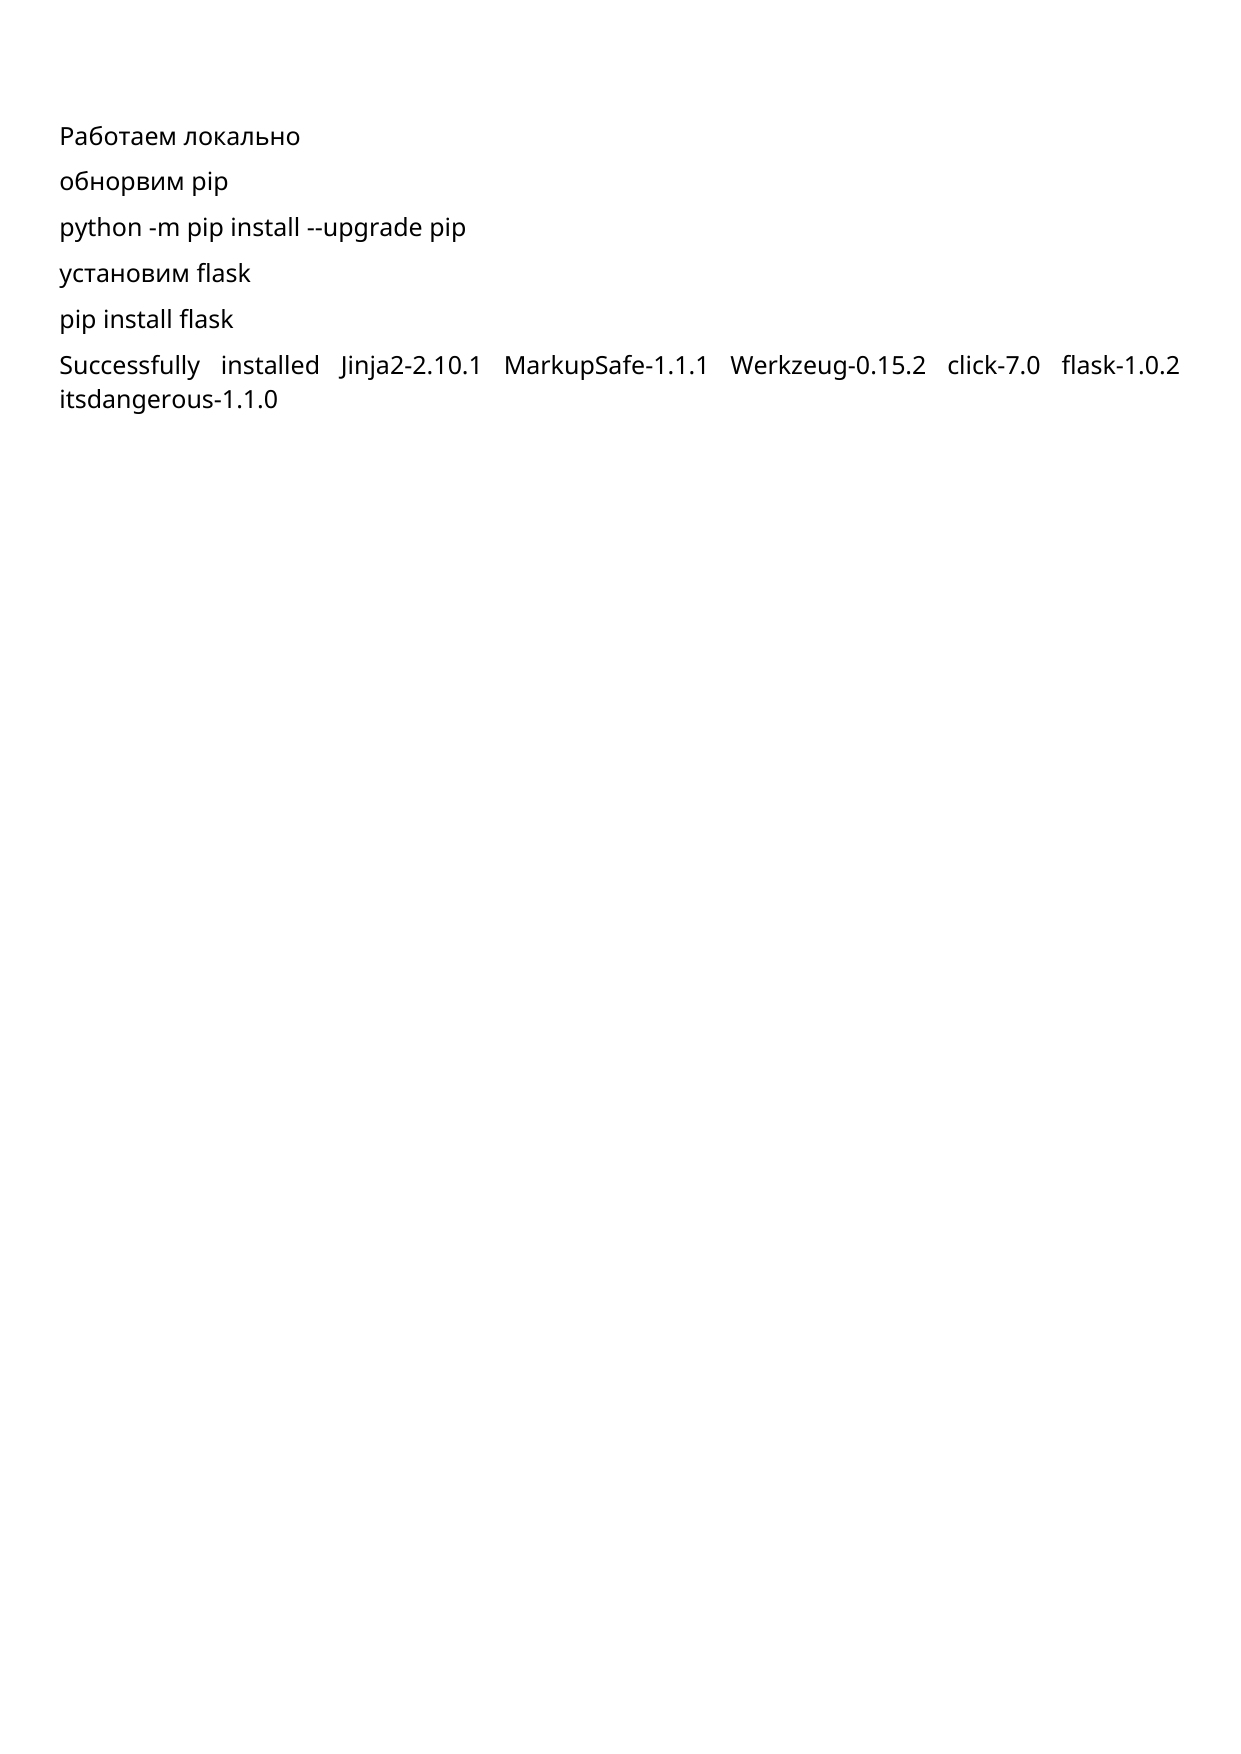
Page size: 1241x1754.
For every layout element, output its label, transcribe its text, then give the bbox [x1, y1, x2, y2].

text обнорвим pip [59, 164, 1181, 198]
text Successfully installed Jinja2-2.10.1 MarkupSafe-1.1.1 Werkzeug-0.15.2 click-7.0 flask-1.0.2 itsdangerous-1.1.0 [59, 347, 1181, 415]
text Работаем локально [59, 118, 1181, 152]
text установим flask [59, 256, 1181, 290]
text pip install flask [59, 301, 1181, 336]
text python -m pip install --upgrade pip [59, 210, 1181, 244]
